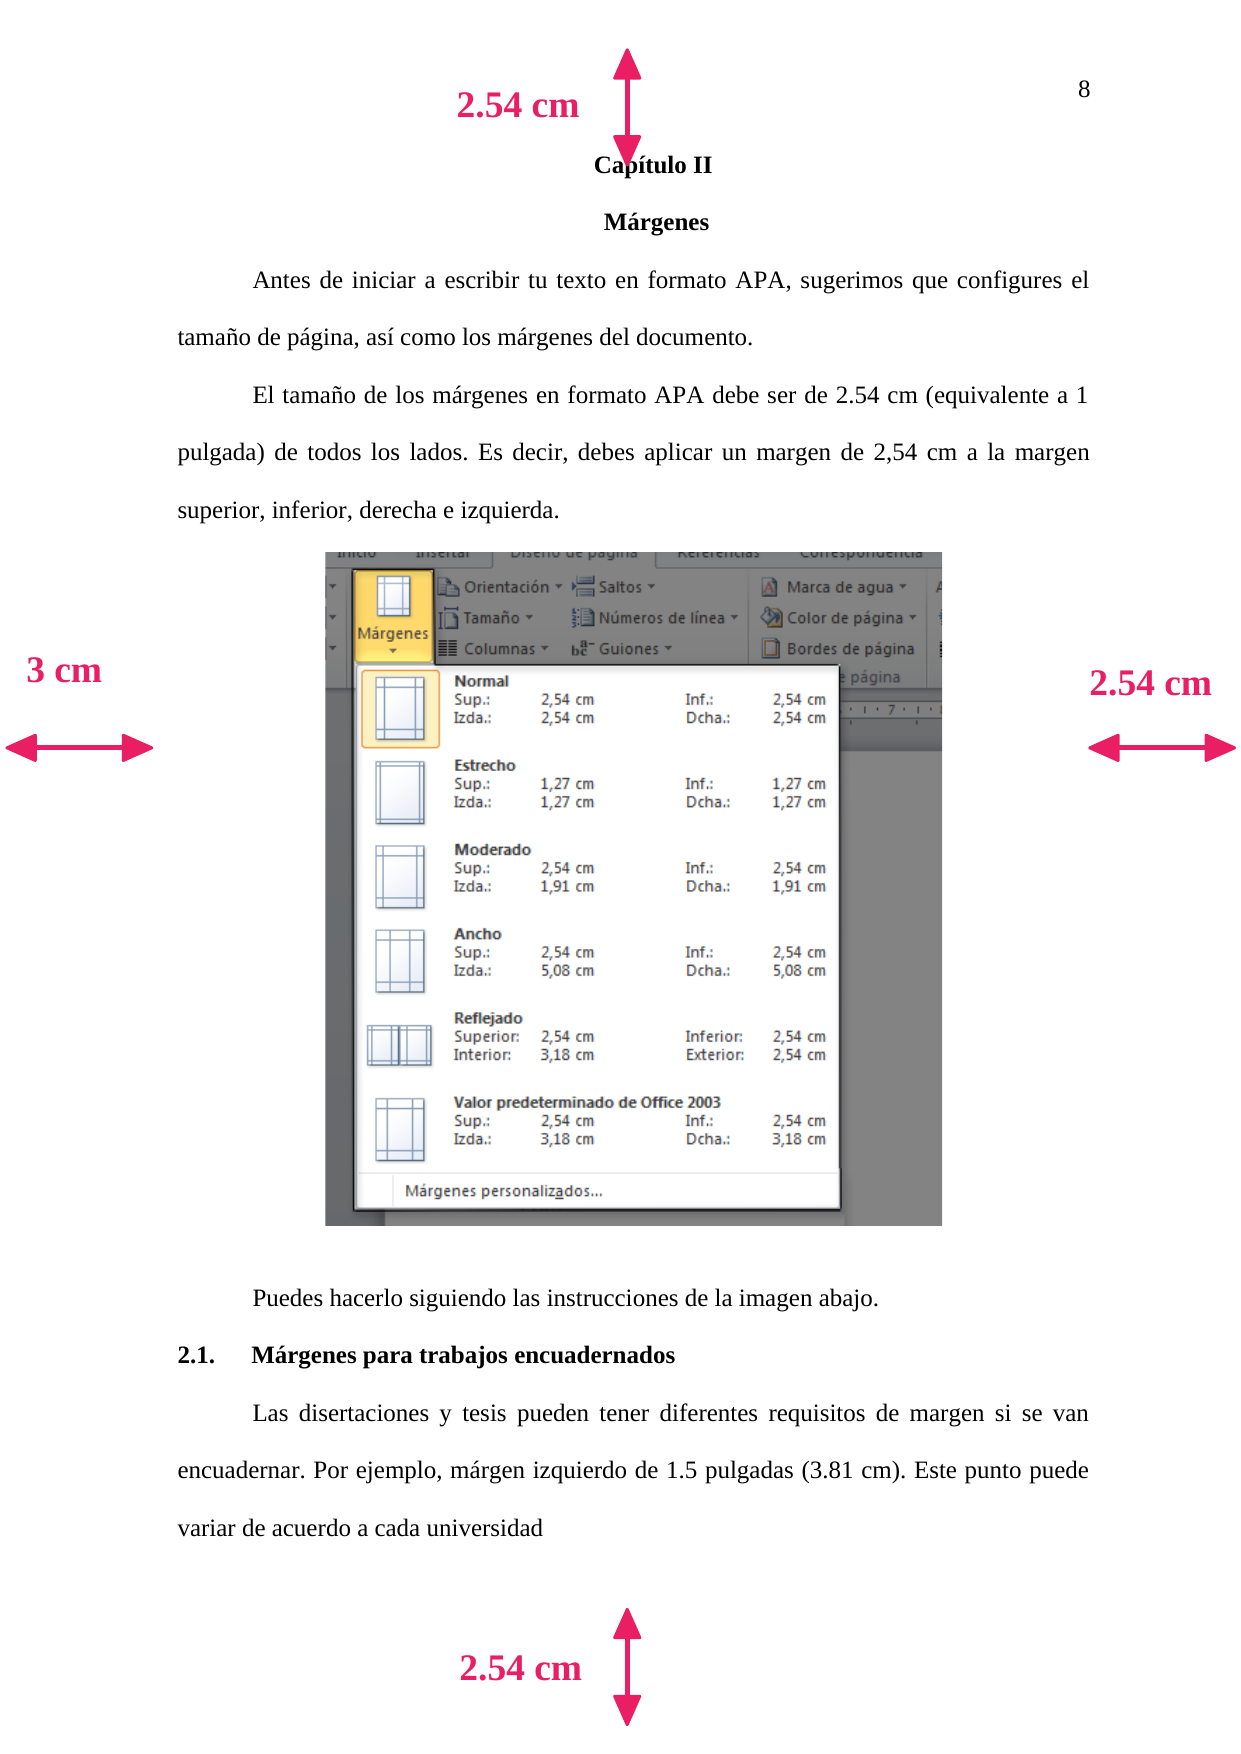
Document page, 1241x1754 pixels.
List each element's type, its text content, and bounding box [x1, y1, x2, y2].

subtitle Capítulo II Márgenes [177, 150, 1090, 236]
text Puedes hacerlo siguiendo las instrucciones de la imagen abajo. [177, 552, 1090, 1312]
text El tamaño de los márgenes en formato APA debe ser de 2.54 cm (equivalente a 1 pulgada) de todos los lados. Es decir, debes aplicar un margen de 2,54 cm a la margen superior, inferior, derecha e izquierda. [177, 380, 1090, 438]
text Antes de iniciar a escribir tu texto en formato APA, sugerimos que configures el tamaño de página, así como los márgenes del documento. [177, 265, 1090, 351]
text El tamaño de los márgenes en formato APA debe ser de 2.54 cm (equivalente a 1 pulgada) de todos los lados. Es decir, debes aplicar un margen de 2,54 cm a la margen superior, inferior, derecha e izquierda. [177, 466, 1090, 524]
subtitle Márgenes para trabajos encuadernados [177, 1340, 1090, 1369]
picture [325, 552, 943, 1226]
text Las disertaciones y tesis pueden tener diferentes requisitos de margen si se van encuadernar. Por ejemplo, márgen izquierdo de 1.5 pulgadas (3.81 cm). Este punto puede variar de acuerdo a cada universidad [177, 1484, 1090, 1542]
text Las disertaciones y tesis pueden tener diferentes requisitos de margen si se van encuadernar. Por ejemplo, márgen izquierdo de 1.5 pulgadas (3.81 cm). Este punto puede variar de acuerdo a cada universidad [177, 1398, 1090, 1455]
